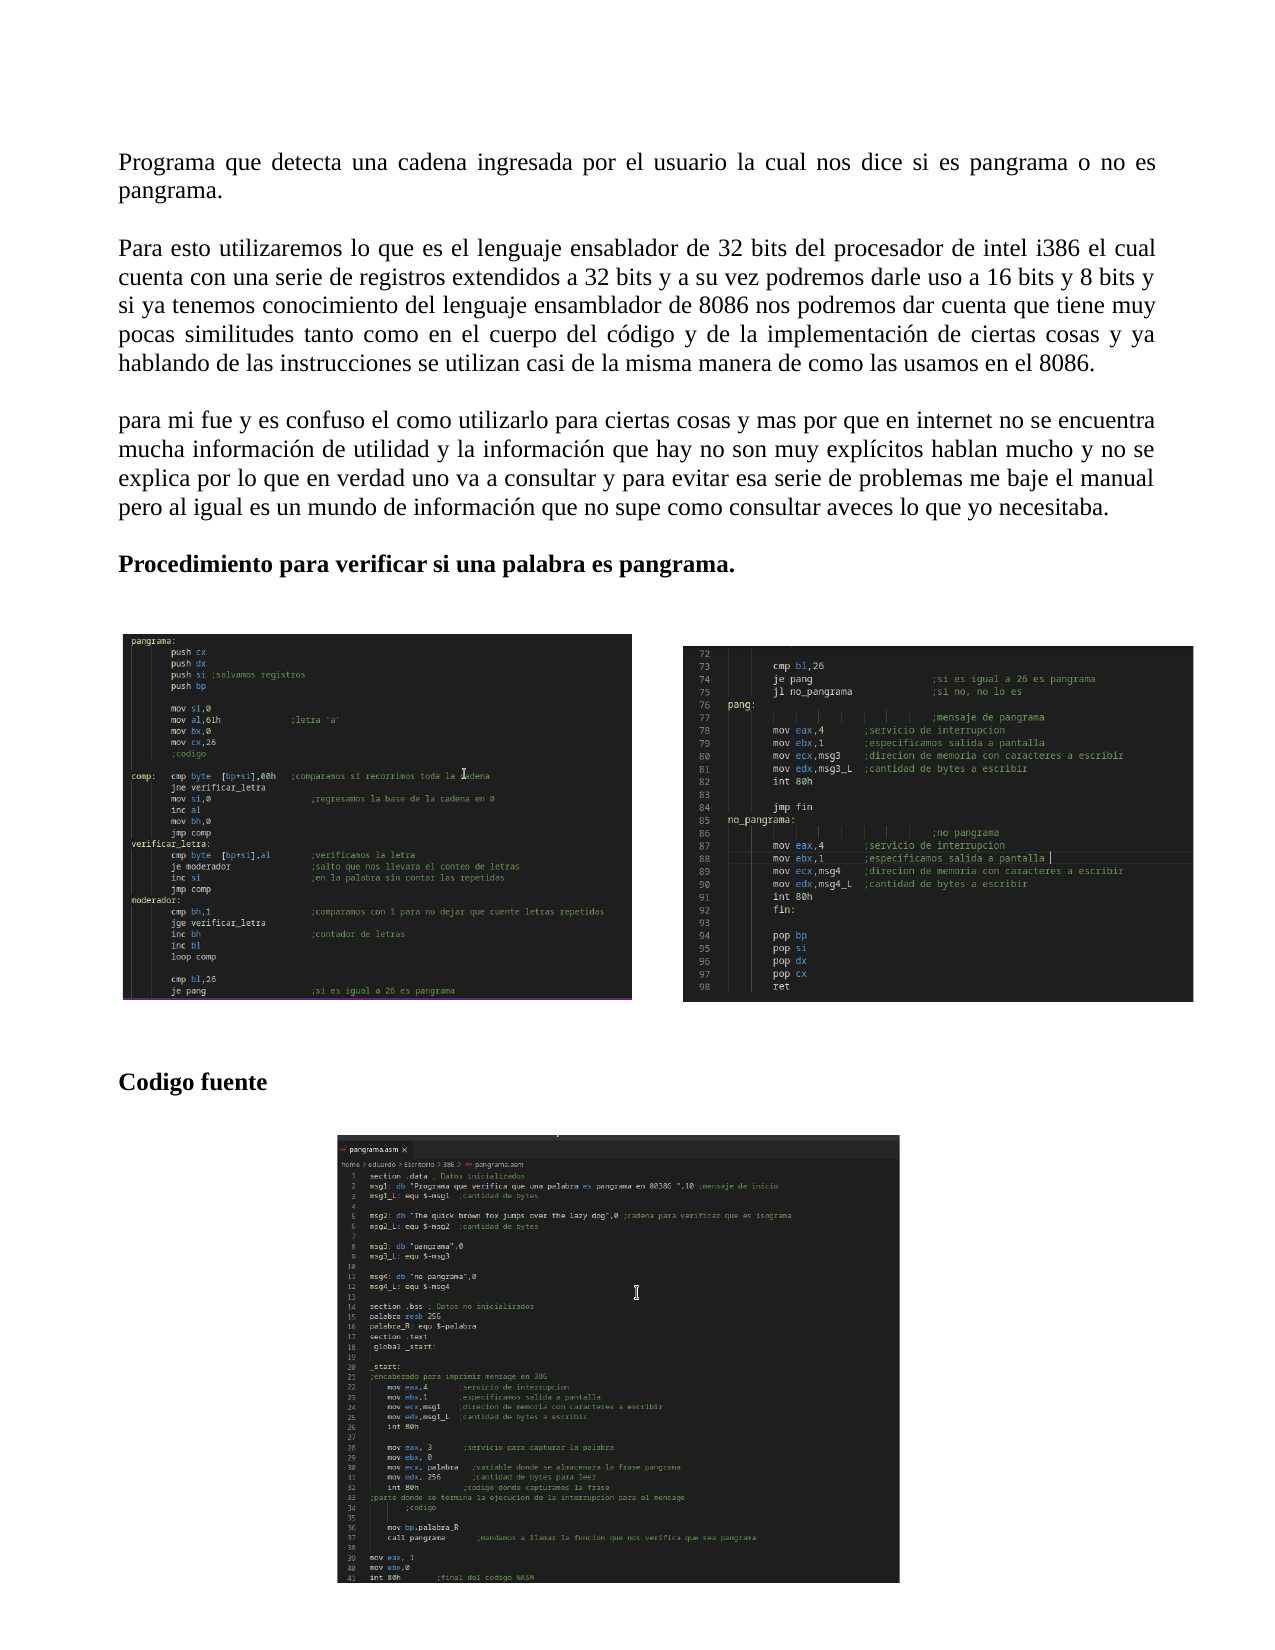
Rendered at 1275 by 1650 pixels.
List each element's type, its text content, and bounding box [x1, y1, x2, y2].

picture [122, 634, 632, 1000]
text para mi fue y es confuso el como utilizarlo para ciertas cosas y mas por que en internet no se encuentra mucha información de utilidad y la información que hay no son muy explícitos hablan mucho y no se explica por lo que en verdad uno va a consultar y para evitar esa serie de problemas me baje el manual pero al igual es un mundo de información que no supe como consultar aveces lo que yo necesitaba. [118, 406, 1157, 521]
text Procedimiento para verificar si una palabra es pangrama. [118, 549, 1157, 578]
text Para esto utilizaremos lo que es el lenguaje ensablador de 32 bits del procesador de intel i386 el cual cuenta con una serie de registros extendidos a 32 bits y a su vez podremos darle uso a 16 bits y 8 bits y si ya tenemos conocimiento del lenguaje ensamblador de 8086 nos podremos dar cuenta que tiene muy pocas similitudes tanto como en el cuerpo del código y de la implementación de ciertas cosas y ya hablando de las instrucciones se utilizan casi de la misma manera de como las usamos en el 8086. [118, 233, 1157, 377]
text Codigo fuente [118, 1067, 1157, 1096]
picture [337, 1135, 528, 1583]
text Programa que detecta una cadena ingresada por el usuario la cual nos dice si es pangrama o no es pangrama. [118, 147, 1157, 204]
picture [683, 646, 956, 1002]
